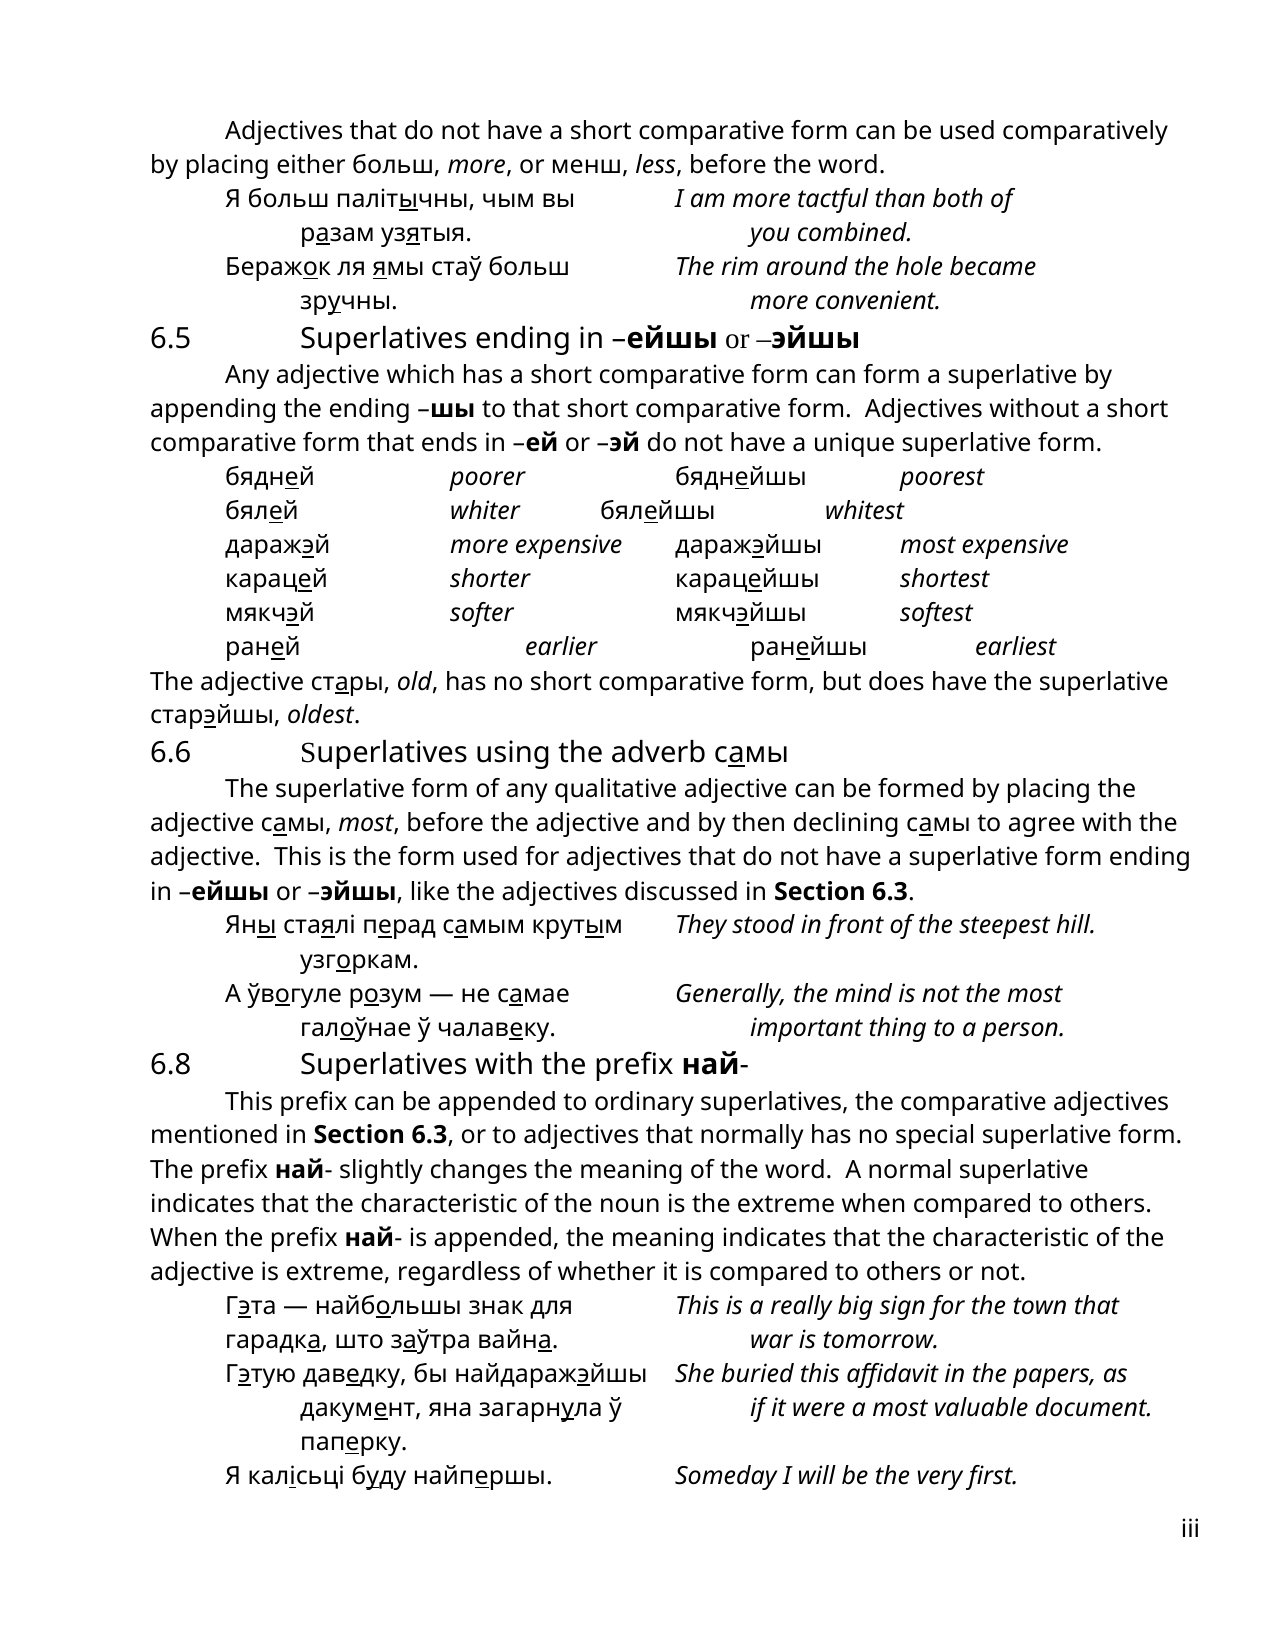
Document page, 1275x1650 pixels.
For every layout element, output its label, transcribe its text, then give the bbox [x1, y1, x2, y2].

text карацей shorter карацейшы shortest [150, 561, 1200, 595]
text Гэта — найбольшы знак для This is a really big sign for the town that [150, 1287, 1200, 1322]
text Беражок ля ямы стаў больш The rim around the hole became [150, 249, 1200, 283]
text галоўнае ў чалавеку. important thing to a person. [150, 1009, 1200, 1043]
text даражэй more expensive даражэйшы most expensive [150, 527, 1200, 561]
text узгоркам. [150, 941, 1200, 975]
text The superlative form of any qualitative adjective can be formed by placing the adjective самы, most, before the adjective and by then declining самы to agree with the adjective. This is the form used for adjectives that do not have a superlative form ending in –ейшы or –эйшы, like the adjectives discussed in Section 6.3. [150, 771, 1200, 907]
text дакумент, яна загарнула ў if it were a most valuable document. [150, 1390, 1200, 1424]
text Adjectives that do not have a short comparative form can be used comparatively by placing either больш, more, or менш, less, before the word. [150, 112, 1200, 181]
text The adjective стары, old, has no short comparative form, but does have the superlative старэйшы, oldest. [150, 663, 1200, 731]
text 6.5 Superlatives ending in –ейшы or –эйшы [150, 317, 1200, 357]
text Гэтую даведку, бы найдаражэйшы She buried this affidavit in the papers, as [150, 1356, 1200, 1390]
text 6.6 Superlatives using the adverb самы [150, 731, 1200, 771]
text мякчэй softer мякчэйшы softest [150, 595, 1200, 629]
text бялей whiter бялейшы whitest [150, 493, 1200, 527]
text паперку. [150, 1424, 1200, 1458]
text Я больш палітычны, чым вы I am more tactful than both of [150, 181, 1200, 215]
text раней earlier ранейшы earliest [150, 629, 1200, 663]
text бядней poorer бяднейшы poorest [150, 459, 1200, 493]
text гарадка, што заўтра вайна. war is tomorrow. [150, 1322, 1200, 1356]
text А ўвогуле розум — не самае Generally, the mind is not the most [150, 975, 1200, 1009]
text разам узятыя. you combined. [150, 215, 1200, 249]
text 6.8 Superlatives with the prefix най- [150, 1043, 1200, 1083]
text Я калісьці буду найпершы. Someday I will be the very first. [150, 1458, 1200, 1492]
text Any adjective which has a short comparative form can form a superlative by appending the ending –шы to that short comparative form. Adjectives without a short comparative form that ends in –ей or –эй do not have a unique superlative form. [150, 357, 1200, 459]
text This prefix can be appended to ordinary superlatives, the comparative adjectives mentioned in Section 6.3, or to adjectives that normally has no special superlative form. The prefix най- slightly changes the meaning of the word. A normal superlative indicates that the characteristic of the noun is the extreme when compared to others. When the prefix най- is appended, the meaning indicates that the characteristic of the adjective is extreme, regardless of whether it is compared to others or not. [150, 1083, 1200, 1287]
text Яны стаялі перад самым крутым They stood in front of the steepest hill. [150, 907, 1200, 941]
text зручны. more convenient. [150, 283, 1200, 317]
